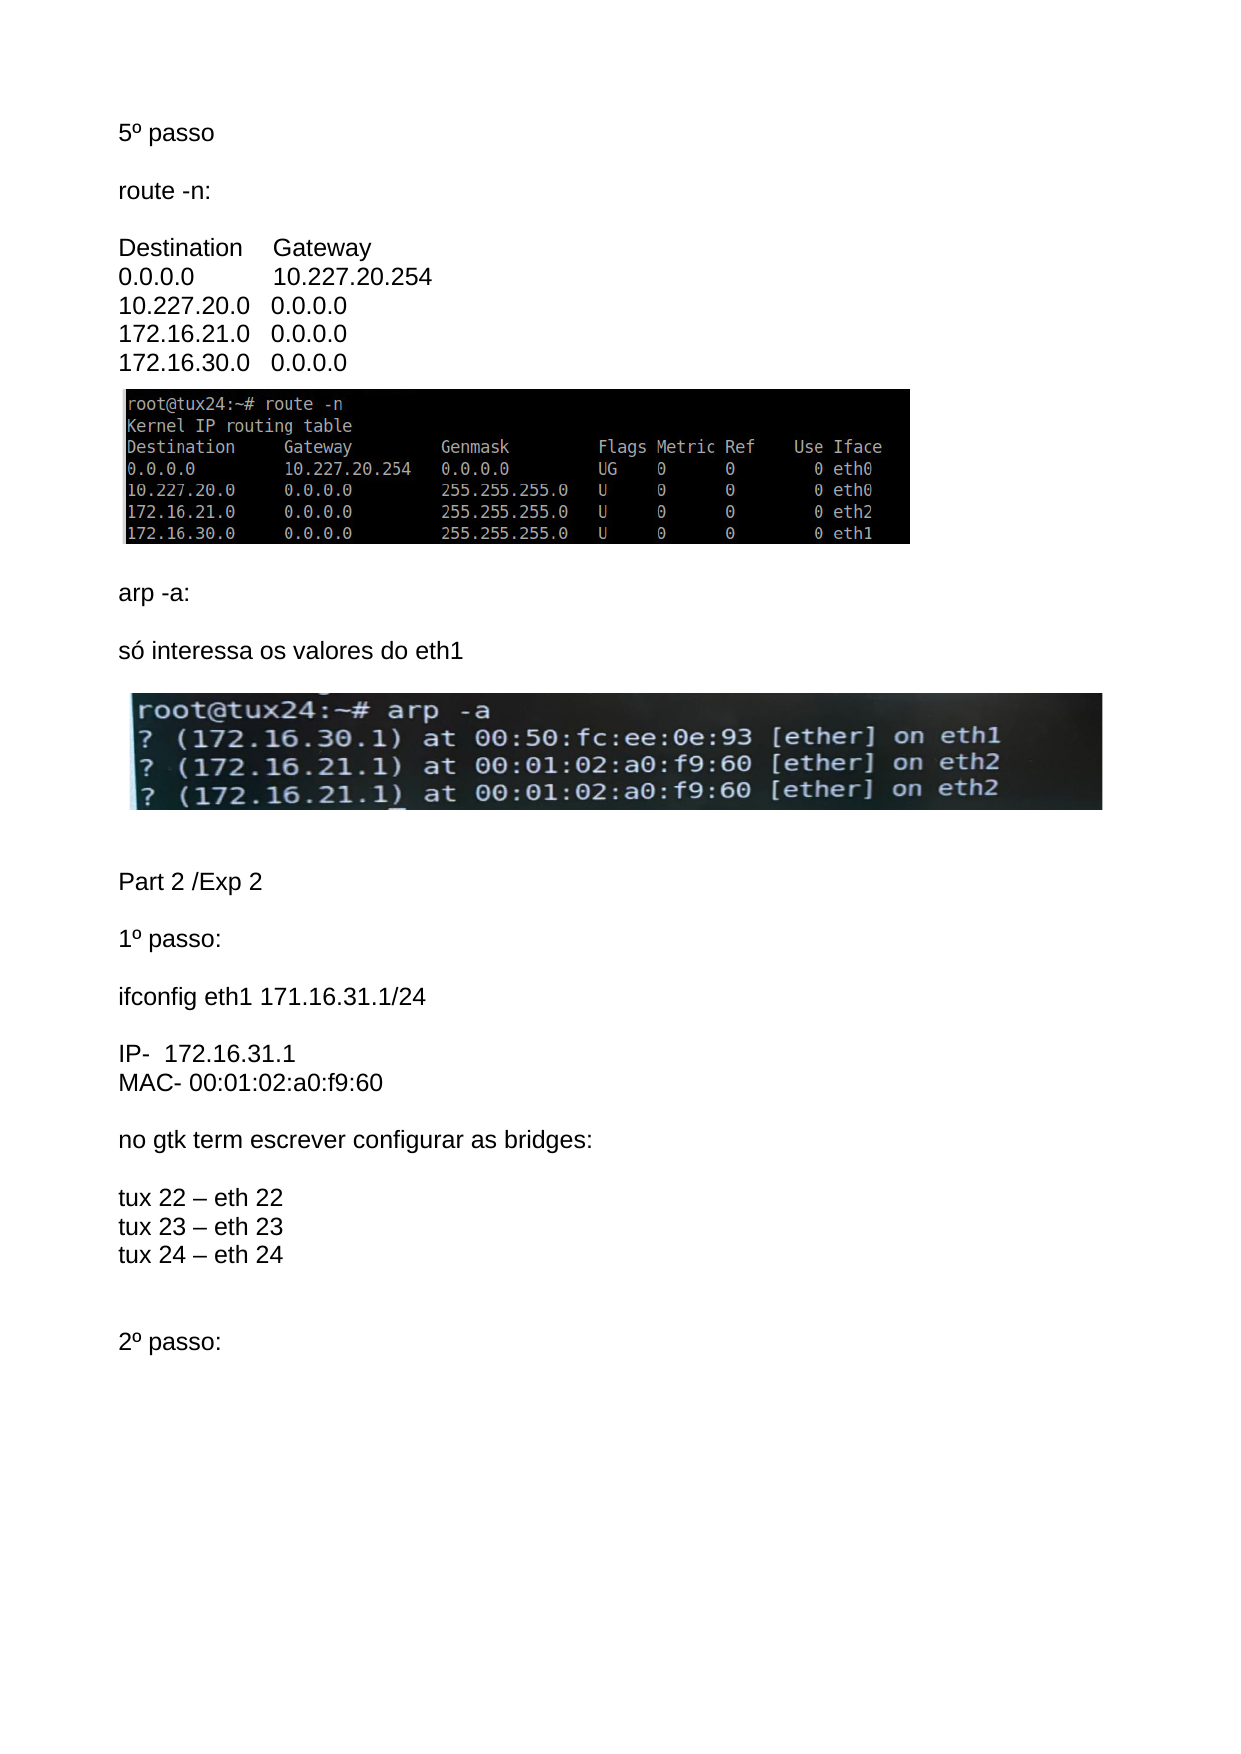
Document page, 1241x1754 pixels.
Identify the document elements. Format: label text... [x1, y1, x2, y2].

text tux 23 – eth 23 [118, 1212, 1122, 1240]
picture [122, 389, 910, 544]
text só interessa os valores do eth1 [118, 636, 1122, 664]
text MAC- 00:01:02:a0:f9:60 [118, 1068, 1122, 1097]
text tux 24 – eth 24 [118, 1240, 1122, 1269]
text ifconfig eth1 171.16.31.1/24 [118, 982, 1122, 1010]
text Part 2 /Exp 2 [118, 867, 1122, 895]
text tux 22 – eth 22 [118, 1183, 1122, 1212]
picture [129, 693, 1103, 810]
text no gtk term escrever configurar as bridges: [118, 1125, 1122, 1154]
text Destination Gateway [118, 233, 1122, 262]
text arp -a: [118, 578, 1122, 607]
text 10.227.20.0 0.0.0.0 [118, 291, 1122, 319]
text 2º passo: [118, 1327, 1122, 1355]
text 172.16.30.0 0.0.0.0 [118, 348, 1122, 377]
text route -n: [118, 176, 1122, 204]
text 1º passo: [118, 924, 1122, 953]
text 172.16.21.0 0.0.0.0 [118, 319, 1122, 348]
text IP- 172.16.31.1 [118, 1039, 1122, 1068]
text 0.0.0.0 10.227.20.254 [118, 262, 1122, 291]
text 5º passo [118, 118, 1122, 147]
